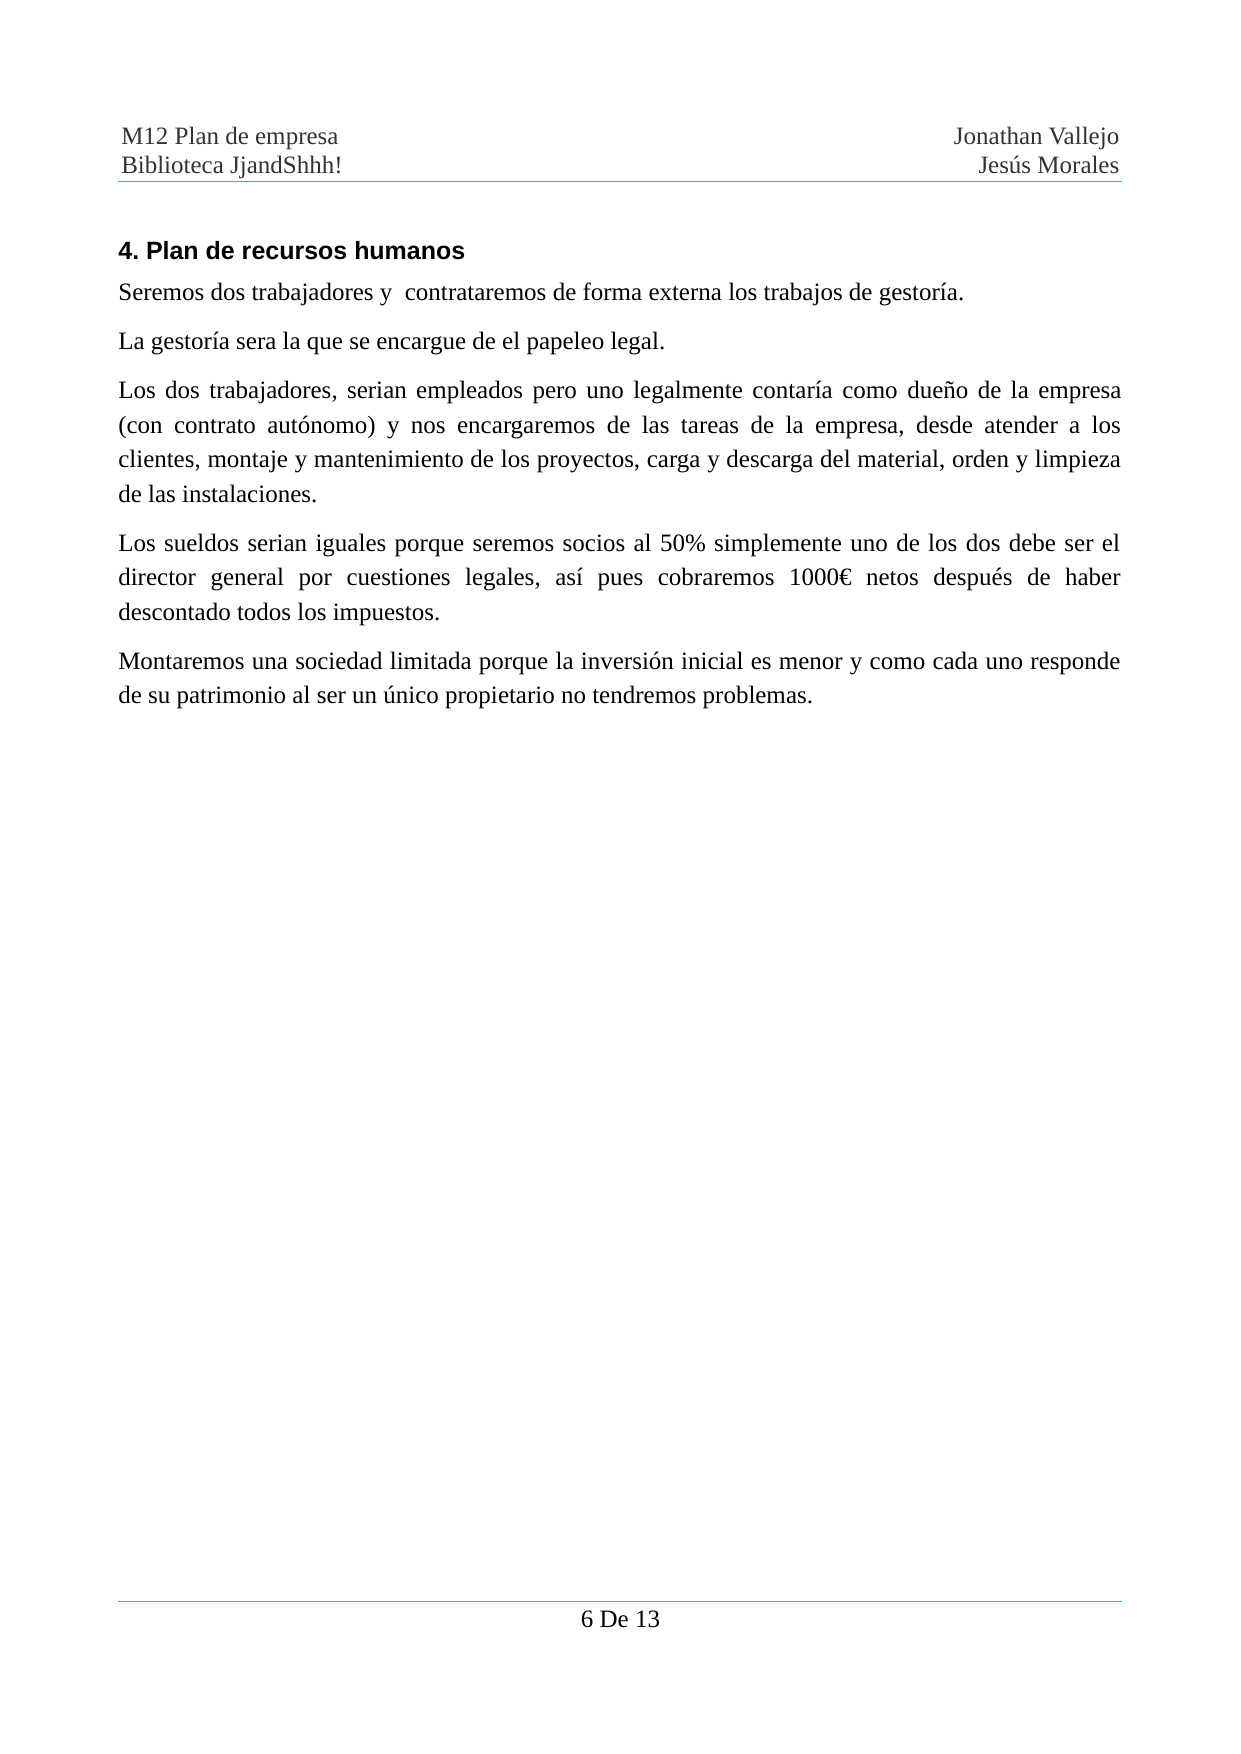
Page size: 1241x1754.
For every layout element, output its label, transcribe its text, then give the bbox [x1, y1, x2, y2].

text La gestoría sera la que se encargue de el papeleo legal. [118, 326, 1122, 355]
text Los sueldos serian iguales porque seremos socios al 50% simplemente uno de los dos debe ser el director general por cuestiones legales, así pues cobraremos 1000€ netos después de haber descontado todos los impuestos. [118, 528, 1122, 626]
text Montaremos una sociedad limitada porque la inversión inicial es menor y como cada uno responde de su patrimonio al ser un único propietario no tendremos problemas. [118, 646, 1122, 709]
text Seremos dos trabajadores y contrataremos de forma externa los trabajos de gestoría. [118, 277, 1122, 306]
subtitle 4. Plan de recursos humanos [118, 236, 1122, 265]
text Los dos trabajadores, serian empleados pero uno legalmente contaría como dueño de la empresa (con contrato autónomo) y nos encargaremos de las tareas de la empresa, desde atender a los clientes, montaje y mantenimiento de los proyectos, carga y descarga del material, orden y limpieza de las instalaciones. [118, 375, 1122, 508]
